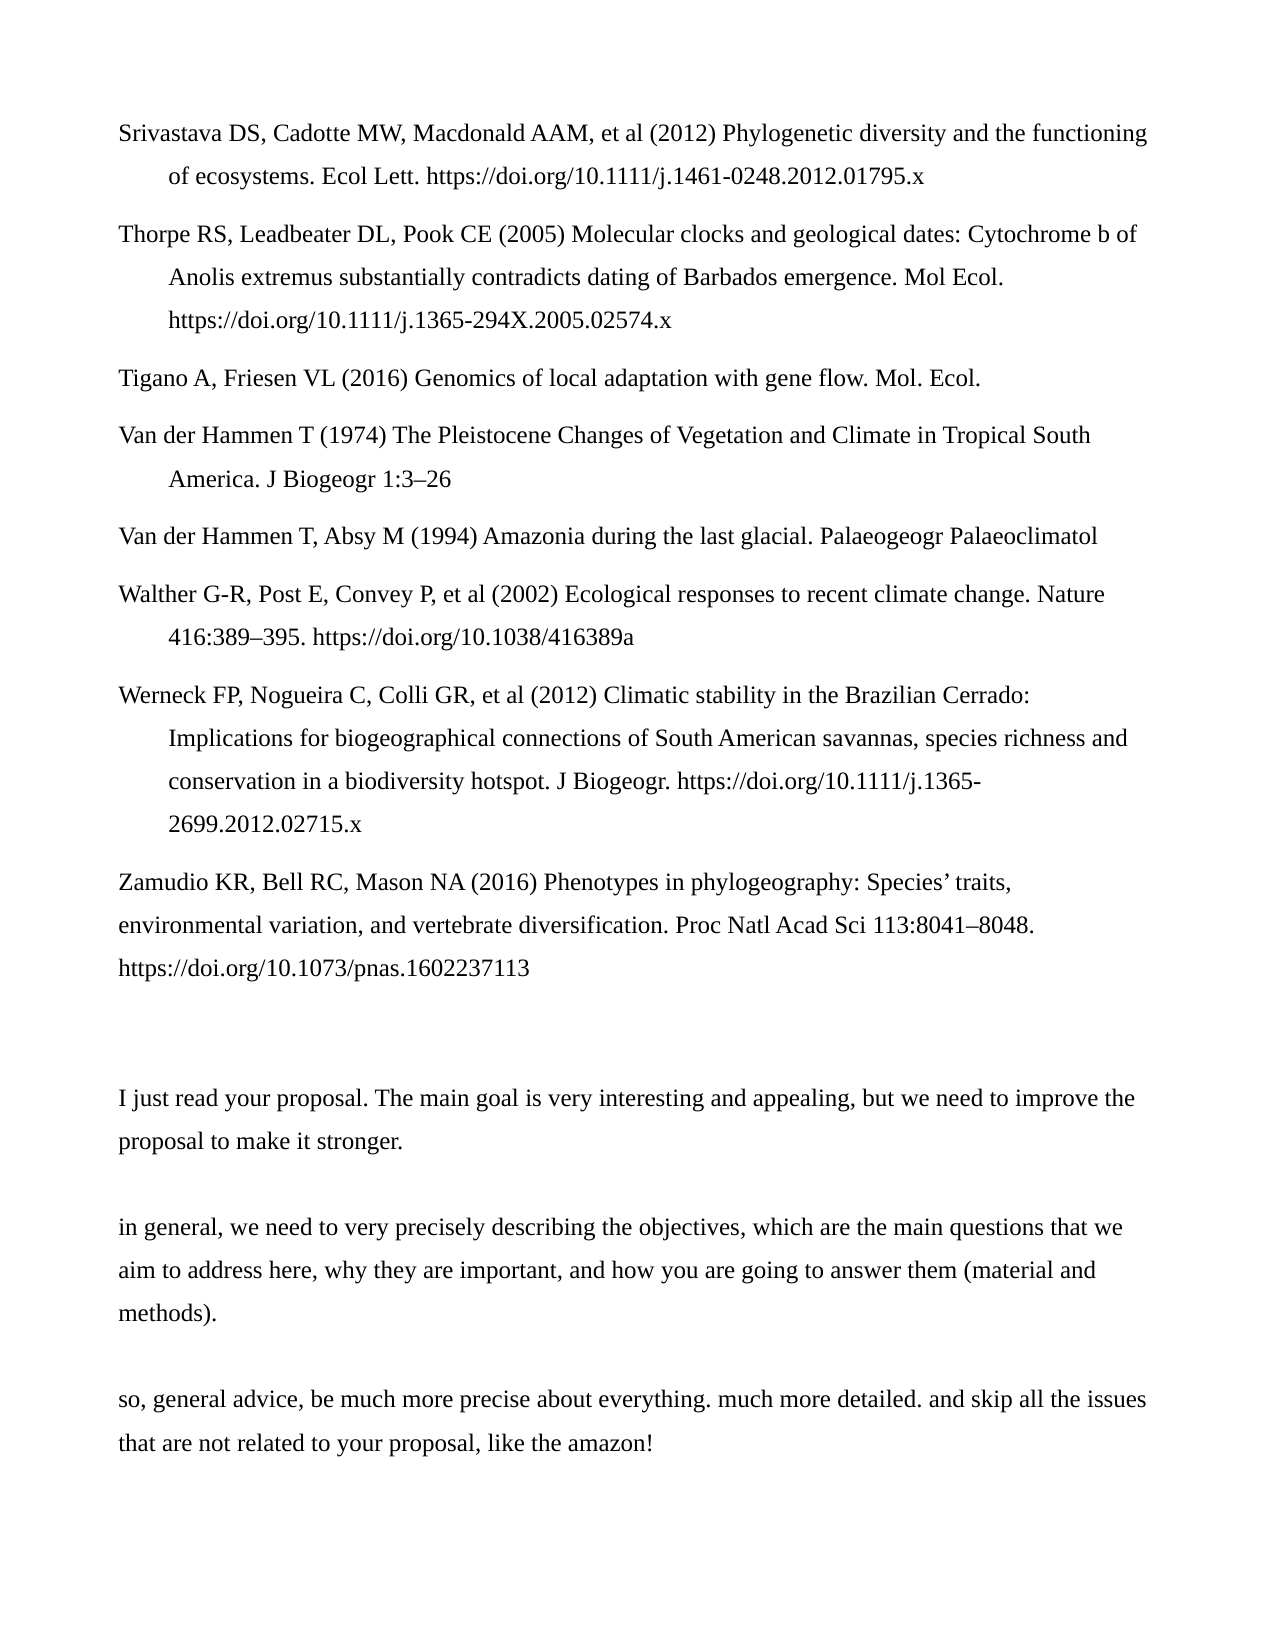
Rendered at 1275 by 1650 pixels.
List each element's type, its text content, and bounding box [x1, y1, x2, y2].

text Van der Hammen T (1974) The Pleistocene Changes of Vegetation and Climate in Tropical South America. J Biogeogr 1:3–26 [118, 421, 1157, 492]
text Werneck FP, Nogueira C, Colli GR, et al (2012) Climatic stability in the Brazilian Cerrado: Implications for biogeographical connections of South American savannas, species richness and conservation in a biodiversity hotspot. J Biogeogr. https://doi.org/10.1111/j.1365-2699.2012.02715.x [118, 680, 1157, 838]
text Zamudio KR, Bell RC, Mason NA (2016) Phenotypes in phylogeography: Species’ traits, environmental variation, and vertebrate diversification. Proc Natl Acad Sci 113:8041–8048. https://doi.org/10.1073/pnas.1602237113 [118, 867, 1157, 982]
text Walther G-R, Post E, Convey P, et al (2002) Ecological responses to recent climate change. Nature 416:389–395. https://doi.org/10.1038/416389a [118, 579, 1157, 651]
text Tigano A, Friesen VL (2016) Genomics of local adaptation with gene flow. Mol. Ecol. [118, 363, 1157, 392]
text I just read your proposal. The main goal is very interesting and appealing, but we need to improve the proposal to make it stronger. [118, 1083, 1157, 1154]
text Thorpe RS, Leadbeater DL, Pook CE (2005) Molecular clocks and geological dates: Cytochrome b of Anolis extremus substantially contradicts dating of Barbados emergence. Mol Ecol. https://doi.org/10.1111/j.1365-294X.2005.02574.x [118, 219, 1157, 334]
text Srivastava DS, Cadotte MW, Macdonald AAM, et al (2012) Phylogenetic diversity and the functioning of ecosystems. Ecol Lett. https://doi.org/10.1111/j.1461-0248.2012.01795.x [118, 118, 1157, 190]
text in general, we need to very precisely describing the objectives, which are the main questions that we aim to address here, why they are important, and how you are going to answer them (material and methods). [118, 1212, 1157, 1327]
text so, general advice, be much more precise about everything. much more detailed. and skip all the issues that are not related to your proposal, like the amazon! [118, 1384, 1157, 1456]
text Van der Hammen T, Absy M (1994) Amazonia during the last glacial. Palaeogeogr Palaeoclimatol [118, 521, 1157, 550]
